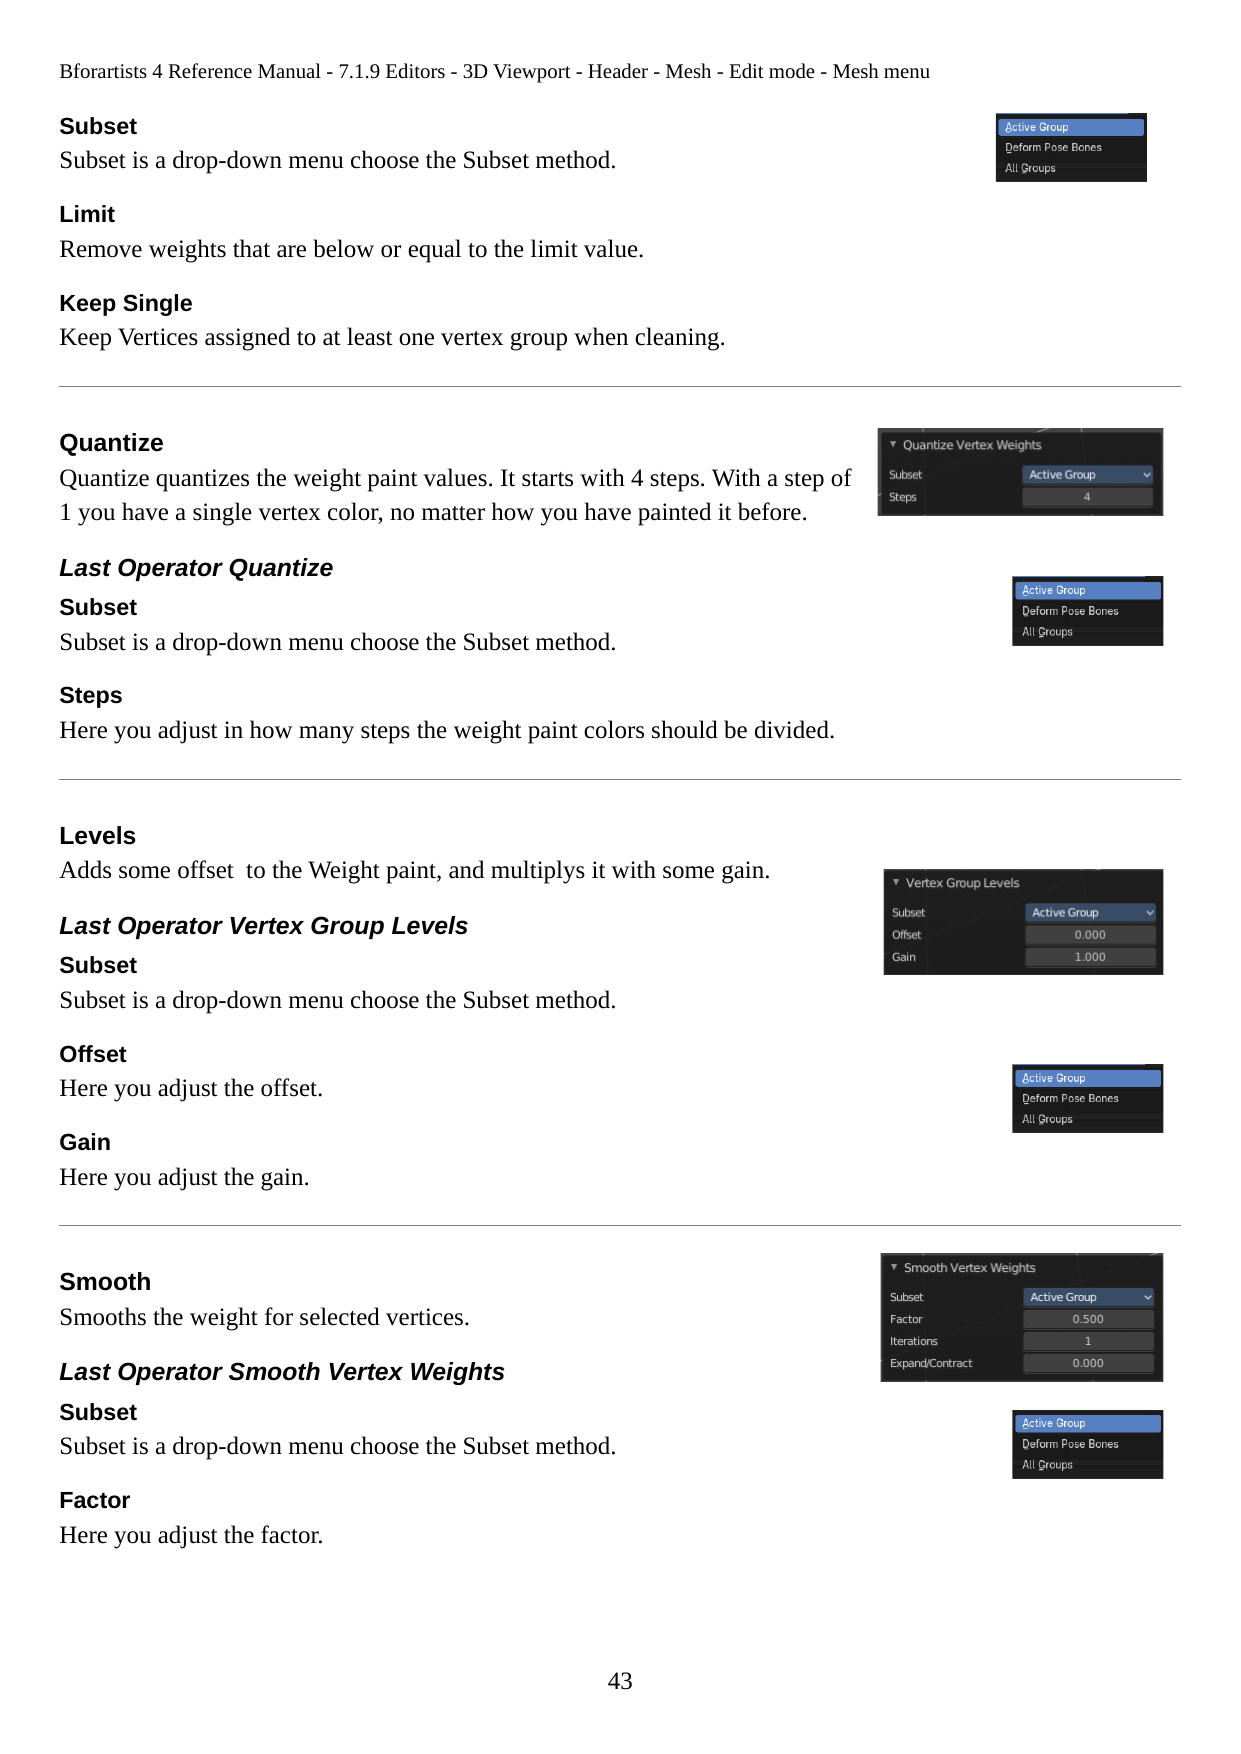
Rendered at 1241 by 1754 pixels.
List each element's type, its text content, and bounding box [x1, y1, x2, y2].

subtitle Gain [59, 1128, 1181, 1155]
picture [1012, 1410, 1164, 1479]
picture [995, 113, 1147, 182]
subtitle Smooth [59, 1267, 880, 1296]
subtitle Factor [59, 1487, 1181, 1513]
text Keep Vertices assigned to at least one vertex group when cleaning. [59, 322, 1181, 351]
subtitle Keep Single [59, 289, 1181, 316]
subtitle Steps [59, 682, 1181, 709]
subtitle Last Operator Smooth Vertex Weights [59, 1357, 1181, 1386]
text Subset is a drop-down menu choose the Subset method. [59, 1431, 1012, 1460]
subtitle Subset [59, 1398, 1181, 1425]
picture [877, 428, 1164, 516]
subtitle Last Operator Vertex Group Levels [59, 911, 883, 939]
picture [880, 1253, 1164, 1382]
subtitle [1164, 428, 1181, 457]
text Here you adjust the offset. [59, 1073, 1012, 1102]
subtitle [1164, 594, 1181, 620]
subtitle Subset [59, 952, 1181, 979]
text Remove weights that are below or equal to the limit value. [59, 234, 1181, 263]
picture [1012, 576, 1164, 646]
subtitle Subset [59, 594, 1012, 620]
text Subset is a drop-down menu choose the Subset method. [59, 985, 1181, 1014]
text Smooths the weight for selected vertices. [59, 1302, 880, 1331]
text Here you adjust the factor. [59, 1520, 1181, 1548]
subtitle [1147, 113, 1181, 139]
text Subset is a drop-down menu choose the Subset method. [59, 627, 1181, 655]
text Subset is a drop-down menu choose the Subset method. [59, 146, 995, 174]
picture [1012, 1064, 1164, 1133]
picture [883, 869, 1164, 975]
text Adds some offset to the Weight paint, and multiplys it with some gain. [59, 856, 1181, 884]
subtitle Quantize [59, 428, 877, 457]
text Quantize quantizes the weight paint values. It starts with 4 steps. With a step of 1 you have a single vertex color, no matter how you have painted it before. [59, 463, 1181, 526]
text Here you adjust the gain. [59, 1162, 1181, 1190]
text Here you adjust in how many steps the weight paint colors should be divided. [59, 715, 1181, 744]
subtitle Limit [59, 201, 1181, 228]
subtitle Offset [59, 1040, 1181, 1067]
subtitle Levels [59, 821, 1181, 849]
subtitle Last Operator Quantize [59, 553, 1181, 581]
subtitle Subset [59, 113, 995, 139]
subtitle [1164, 1267, 1181, 1296]
